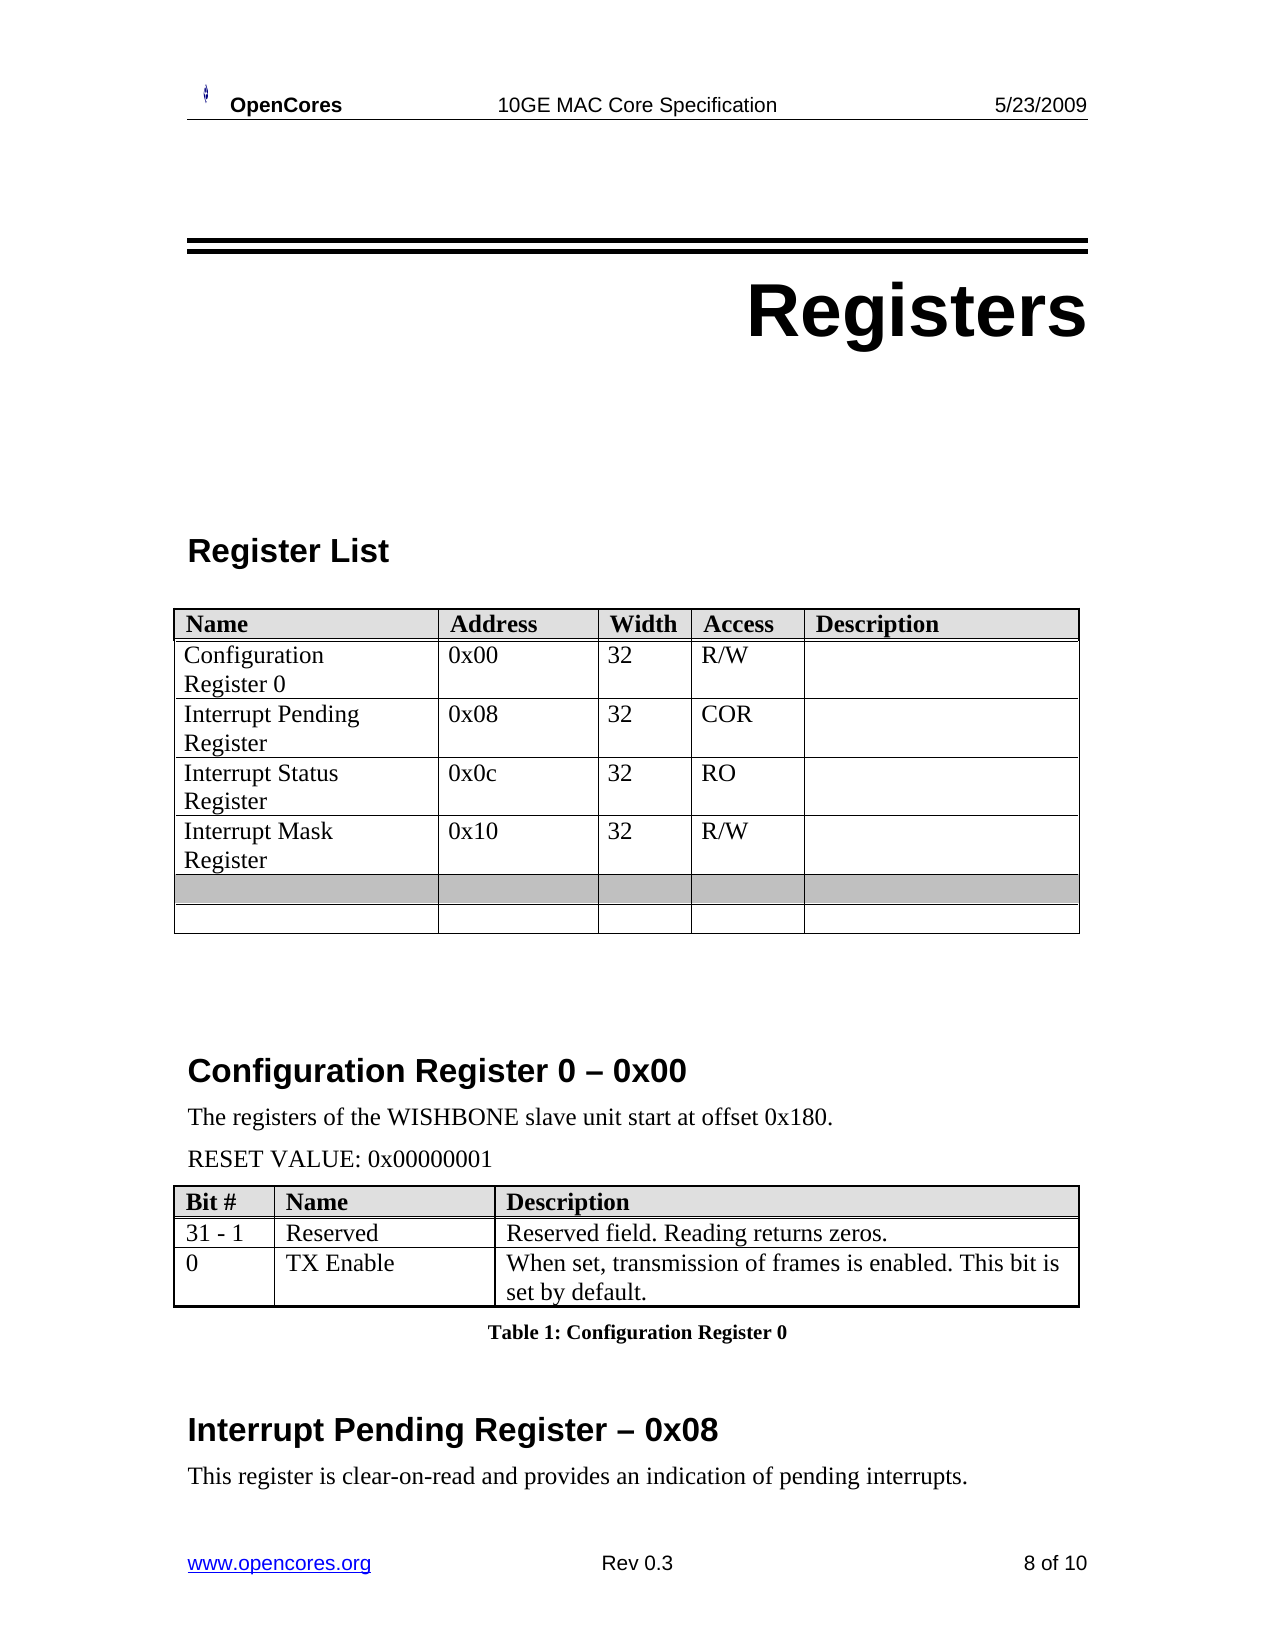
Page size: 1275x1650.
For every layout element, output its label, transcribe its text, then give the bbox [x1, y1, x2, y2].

table_cell Reserved [275, 1219, 494, 1247]
text The registers of the WISHBONE slave unit start at offset 0x180. [187, 1102, 1088, 1131]
table_cell 0x00 [439, 642, 598, 698]
table_cell 0x0c [439, 758, 598, 815]
table_cell TX Enable [275, 1248, 494, 1305]
table_cell 32 [599, 816, 691, 874]
table_cell 0x08 [439, 699, 598, 757]
table_cell RO [692, 758, 804, 815]
table_cell 32 [599, 642, 691, 698]
table_cell When set, transmission of frames is enabled. This bit is set by default. [496, 1248, 1078, 1305]
table_cell Configuration Register 0 [175, 642, 438, 698]
table_cell COR [692, 699, 804, 757]
subtitle Configuration Register 0 – 0x00 [187, 1051, 1088, 1090]
table_cell Interrupt Pending Register [175, 699, 438, 757]
table_cell [175, 905, 438, 933]
table_cell [805, 815, 1079, 874]
table_cell [692, 875, 804, 903]
subtitle Registers [187, 266, 1088, 353]
table_header Name [175, 610, 438, 638]
subtitle Register List [187, 531, 1088, 570]
table_cell [599, 905, 691, 933]
table_header Access [692, 610, 804, 638]
table_cell [692, 905, 804, 933]
table_header Bit # [175, 1187, 274, 1216]
table_cell R/W [692, 642, 804, 698]
table_cell 31 - 1 [175, 1219, 274, 1247]
table_cell [805, 874, 1079, 903]
table_header Name [275, 1187, 494, 1216]
table_cell Reserved field. Reading returns zeros. [496, 1219, 1078, 1247]
table_cell [805, 757, 1079, 815]
table_cell [439, 875, 598, 903]
table_cell [439, 905, 598, 933]
table_cell 32 [599, 699, 691, 757]
text This register is clear-on-read and provides an indication of pending interrupts. [187, 1461, 1088, 1490]
table_cell Interrupt Status Register [175, 758, 438, 815]
table_cell [805, 904, 1079, 933]
table_cell 32 [599, 758, 691, 815]
table_header Description [496, 1187, 1078, 1216]
table_header Description [805, 610, 1078, 638]
table_header Width [599, 610, 691, 638]
table_cell 0x10 [439, 816, 598, 874]
table_cell [805, 698, 1079, 757]
text Table 1: Configuration Register 0 [187, 1320, 1088, 1344]
text RESET VALUE: 0x00000001 [187, 1144, 1088, 1172]
subtitle Interrupt Pending Register – 0x08 [187, 1410, 1088, 1449]
table_cell [175, 875, 438, 903]
table_header Address [439, 610, 598, 638]
table_cell [599, 875, 691, 903]
table_cell R/W [692, 816, 804, 874]
table_cell [805, 639, 1079, 698]
table_cell Interrupt Mask Register [175, 816, 438, 874]
table_cell 0 [175, 1248, 274, 1305]
